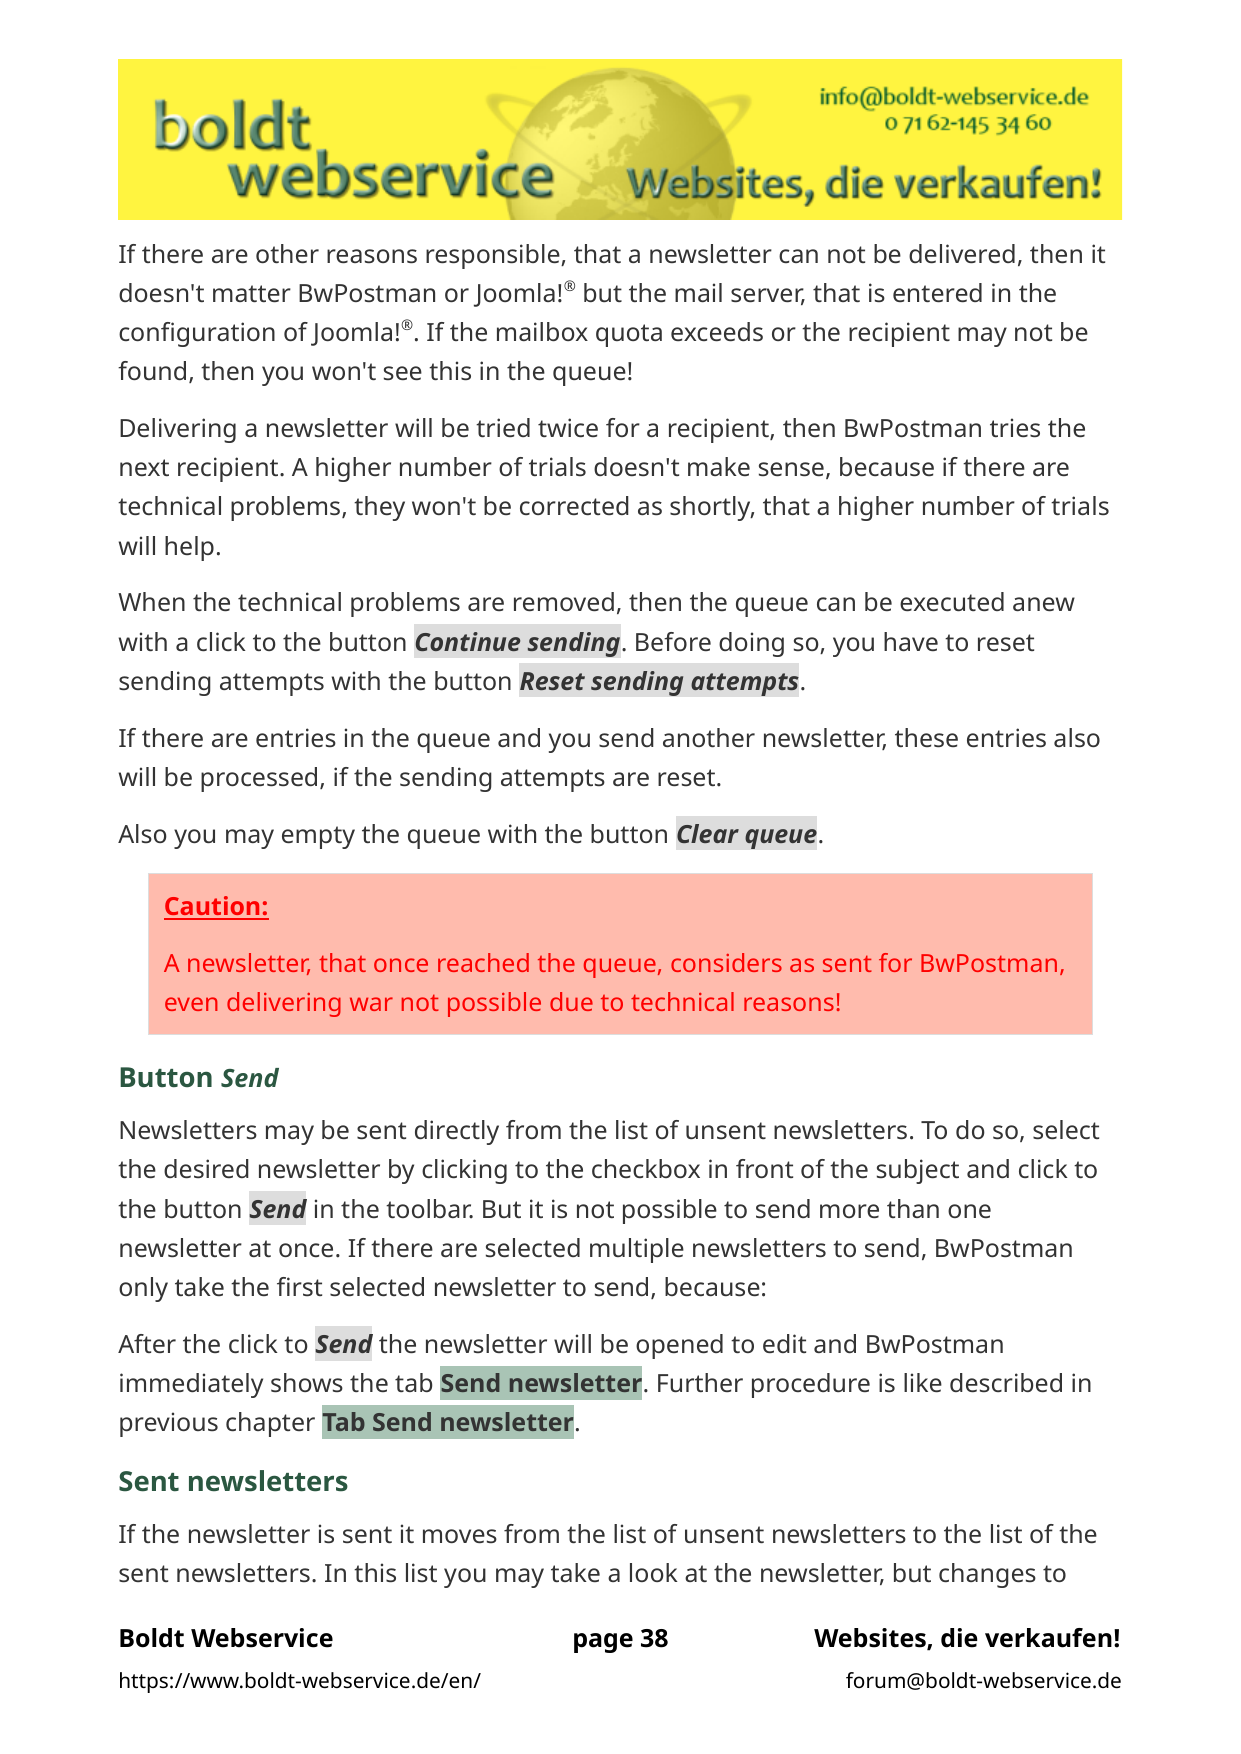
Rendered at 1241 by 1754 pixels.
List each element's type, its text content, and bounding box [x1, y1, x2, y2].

text If there are other reasons responsible, that a newsletter can not be delivered, then it doesn't matter BwPostman or Joomla!® but the mail server, that is entered in the configuration of Joomla!®. If the mailbox quota exceeds or the recipient may not be found, then you won't see this in the queue! [118, 236, 1122, 388]
subtitle Sent newsletters [118, 1462, 1122, 1499]
text A newsletter, that once reached the queue, considers as sent for BwPostman, even delivering war not possible due to technical reasons! [149, 930, 1092, 1034]
text Caution: [149, 874, 1092, 923]
text Newsletters may be sent directly from the list of unsent newsletters. To do so, select the desired newsletter by clicking to the checkbox in front of the subject and click to the button Send in the toolbar. But it is not possible to send more than one newsletter at once. If there are selected multiple newsletters to send, BwPostman only take the first selected newsletter to send, because: [118, 1113, 1122, 1304]
picture [118, 59, 1123, 220]
text Also you may empty the queue with the button Clear queue. [817, 816, 1122, 850]
text If there are entries in the queue and you send another newsletter, these entries also will be processed, if the sending attempts are reset. [118, 720, 1122, 793]
text If the newsletter is sent it moves from the list of unsent newsletters to the list of the sent newsletters. In this list you may take a look at the newsletter, but changes to [118, 1517, 1122, 1590]
text Also you may empty the queue with the button Clear queue. [118, 816, 676, 850]
text After the click to Send the newsletter will be opened to edit and BwPostman immediately shows the tab Send newsletter. Further procedure is like described in previous chapter Tab Send newsletter. [118, 1326, 1122, 1439]
text Delivering a newsletter will be tried twice for a recipient, then BwPostman tries the next recipient. A higher number of trials doesn't make sense, because if there are technical problems, they won't be corrected as shortly, that a higher number of trials will help. [118, 411, 1122, 562]
text When the technical problems are removed, then the queue can be executed anew with a click to the button Continue sending. Before doing so, you have to reset sending attempts with the button Reset sending attempts. [118, 585, 1122, 697]
subtitle Button Send [118, 1058, 1122, 1095]
